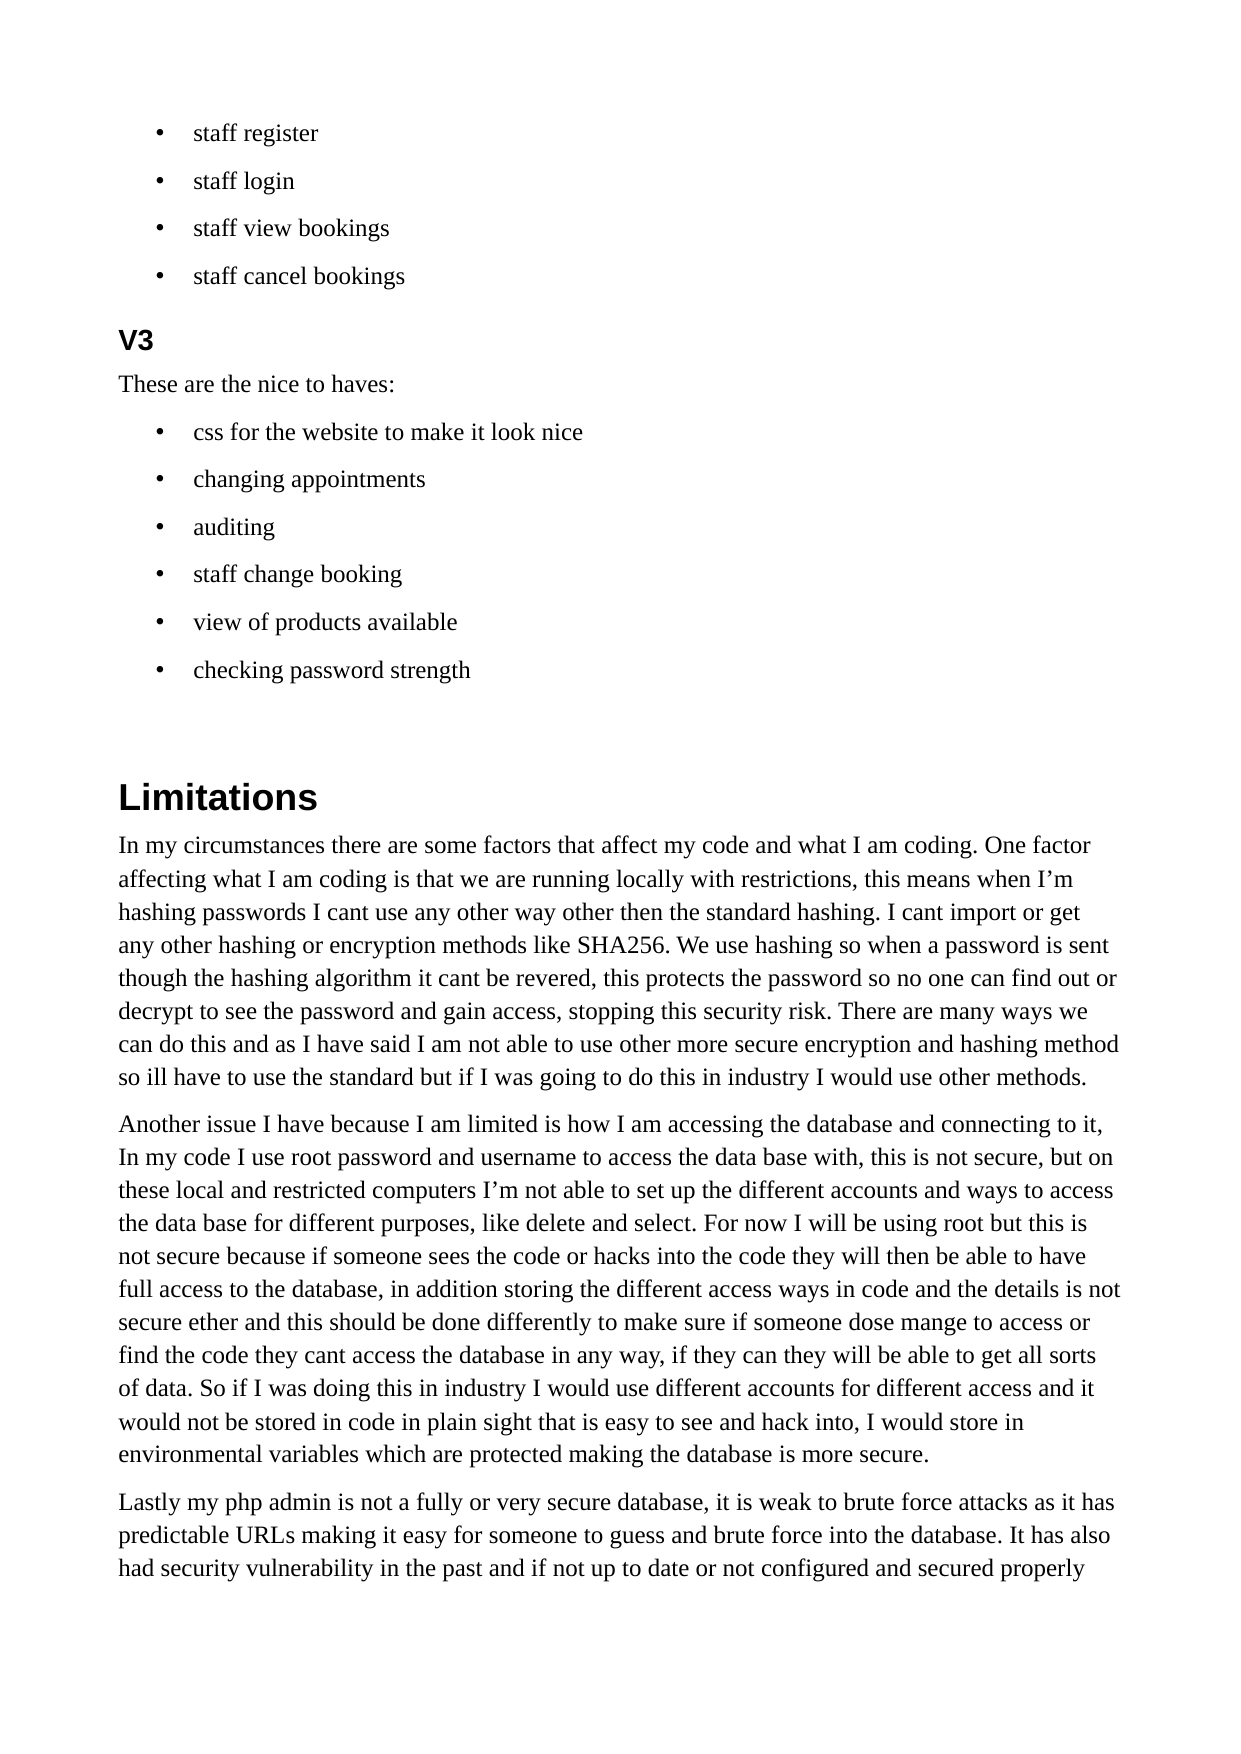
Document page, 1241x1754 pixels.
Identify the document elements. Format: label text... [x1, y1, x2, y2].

list checking password strength [156, 655, 1122, 683]
list staff login [156, 166, 1122, 194]
list staff cancel bookings [156, 261, 1122, 290]
subtitle V3 [118, 323, 1122, 357]
list staff register [156, 118, 1122, 147]
list changing appointments [156, 464, 1122, 493]
text Another issue I have because I am limited is how I am accessing the database and connecting to it, In my code I use root password and username to access the data base with, this is not secure, but on these local and restricted computers I’m not able to set up the different accounts and ways to access the data base for different purposes, like delete and select. For now I will be using root but this is not secure because if someone sees the code or hacks into the code they will then be able to have full access to the database, in addition storing the different access ways in code and the details is not secure ether and this should be done differently to make sure if someone dose mange to access or find the code they cant access the database in any way, if they can they will be able to get all sorts of data. So if I was doing this in industry I would use different accounts for different access and it would not be stored in code in plain sight that is easy to see and hack into, I would store in environmental variables which are protected making the database is more secure. [118, 1109, 1122, 1468]
text These are the nice to haves: [118, 369, 1122, 398]
list staff change booking [156, 559, 1122, 588]
text In my circumstances there are some factors that affect my code and what I am coding. One factor affecting what I am coding is that we are running locally with restrictions, this means when I’m hashing passwords I cant use any other way other then the standard hashing. I cant import or get any other hashing or encryption methods like SHA256. We use hashing so when a password is sent though the hashing algorithm it cant be revered, this protects the password so no one can find out or decrypt to see the password and gain access, stopping this security risk. There are many ways we can do this and as I have said I am not able to use other more secure encryption and hashing method so ill have to use the standard but if I was going to do this in industry I would use other methods. [118, 831, 1122, 1091]
list staff view bookings [156, 213, 1122, 242]
list auditing [156, 512, 1122, 541]
text Lastly my php admin is not a fully or very secure database, it is weak to brute force attacks as it has predictable URLs making it easy for someone to guess and brute force into the database. It has also had security vulnerability in the past and if not up to date or not configured and secured properly [118, 1487, 1122, 1582]
list view of products available [156, 607, 1122, 636]
list css for the website to make it look nice [156, 417, 1122, 446]
subtitle Limitations [118, 775, 1122, 818]
